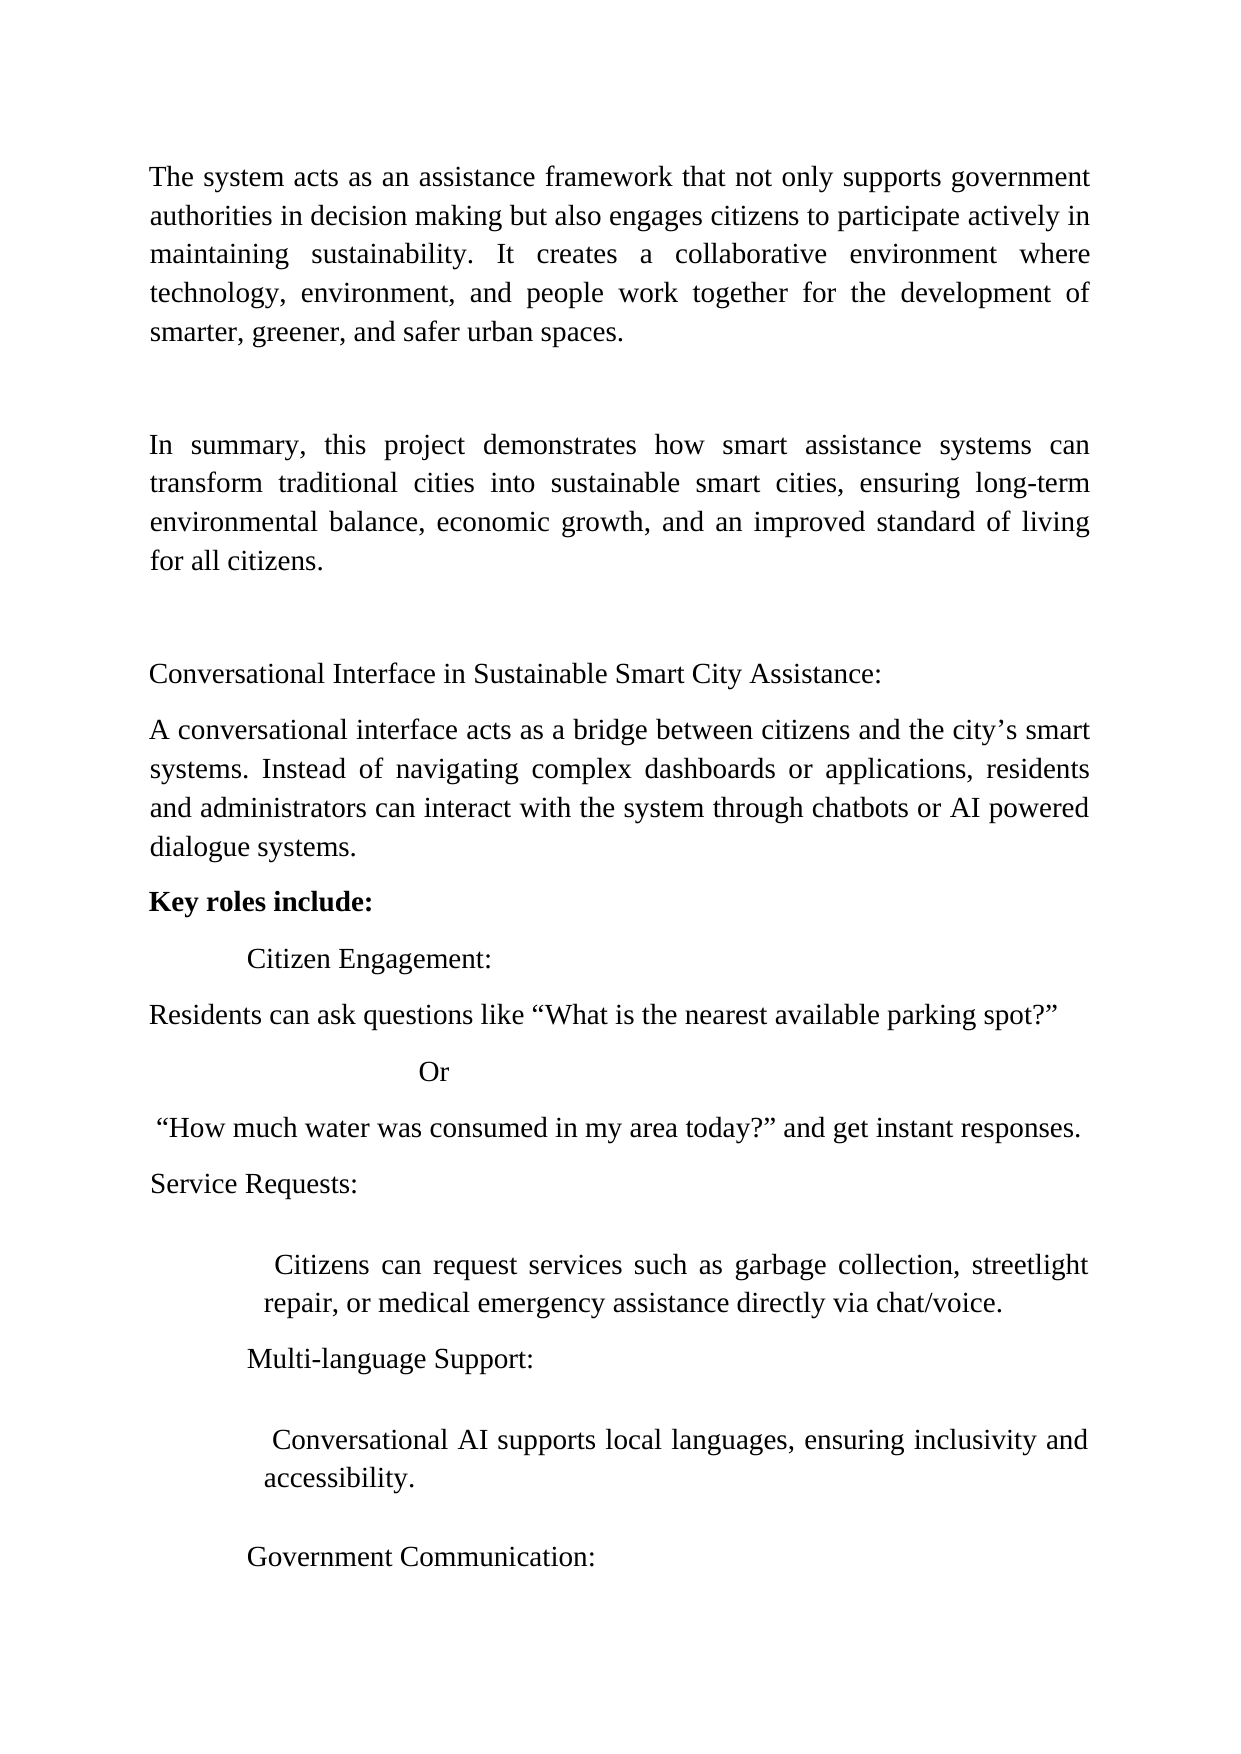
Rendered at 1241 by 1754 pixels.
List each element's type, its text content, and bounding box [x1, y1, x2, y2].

text Residents can ask questions like “What is the nearest available parking spot?” [148, 997, 1089, 1031]
text “How much water was consumed in my area today?” and get instant responses. [148, 1110, 1089, 1144]
text A conversational interface acts as a bridge between citizens and the city’s smart systems. Instead of navigating complex dashboards or applications, residents and administrators can interact with the system through chatbots or AI powered dialogue systems. [148, 712, 1091, 862]
text Conversational AI supports local languages, ensuring inclusivity and accessibility. [263, 1422, 1089, 1493]
list Citizen Engagement: [209, 941, 1089, 974]
text Or [148, 1054, 1089, 1087]
text Citizens can request services such as garbage collection, streetlight repair, or medical emergency assistance directly via chat/voice. [263, 1247, 1089, 1318]
text In summary, this project demonstrates how smart assistance systems can transform traditional cities into sustainable smart cities, ensuring long-term environmental balance, economic growth, and an improved standard of living for all citizens. [148, 427, 1091, 577]
text Key roles include: [148, 884, 1091, 918]
list Government Communication: [209, 1539, 1089, 1573]
text Conversational Interface in Sustainable Smart City Assistance: [148, 656, 1089, 689]
list Service Requests: [150, 1166, 1089, 1200]
list Multi-language Support: [209, 1341, 1089, 1374]
text The system acts as an assistance framework that not only supports government authorities in decision making but also engages citizens to participate actively in maintaining sustainability. It creates a collaborative environment where technology, environment, and people work together for the development of smarter, greener, and safer urban spaces. [148, 159, 1091, 348]
